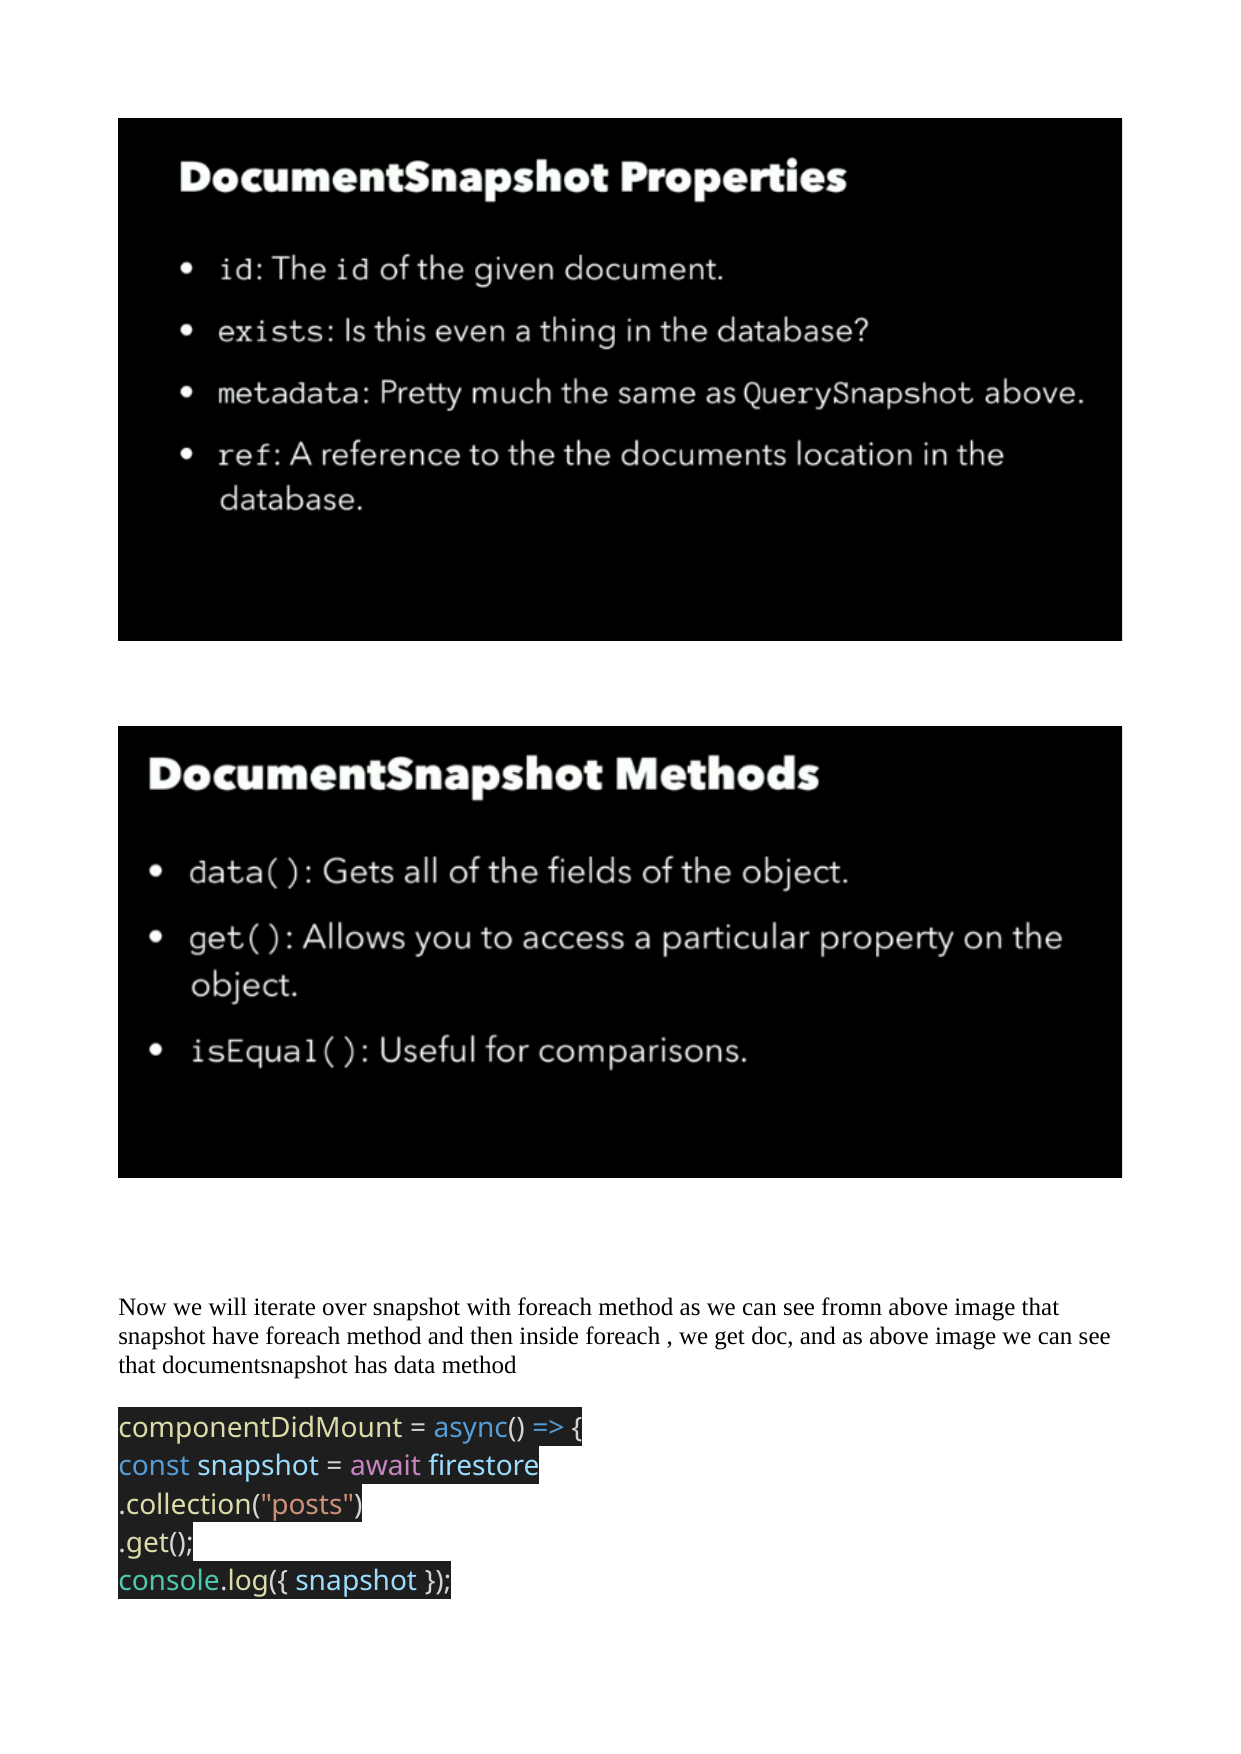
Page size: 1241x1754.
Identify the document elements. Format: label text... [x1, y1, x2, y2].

text .collection("posts") [118, 1484, 1122, 1522]
text const snapshot = await firestore [118, 1446, 1122, 1484]
text componentDidMount = async() => { [118, 1407, 1122, 1446]
picture [118, 118, 1123, 641]
picture [118, 726, 1123, 1178]
text Now we will iterate over snapshot with foreach method as we can see fromn above image that snapshot have foreach method and then inside foreach , we get doc, and as above image we can see that documentsnapshot has data method [118, 1292, 1122, 1378]
text .get(); [118, 1522, 1122, 1561]
text console.log({ snapshot }); [118, 1561, 1122, 1599]
